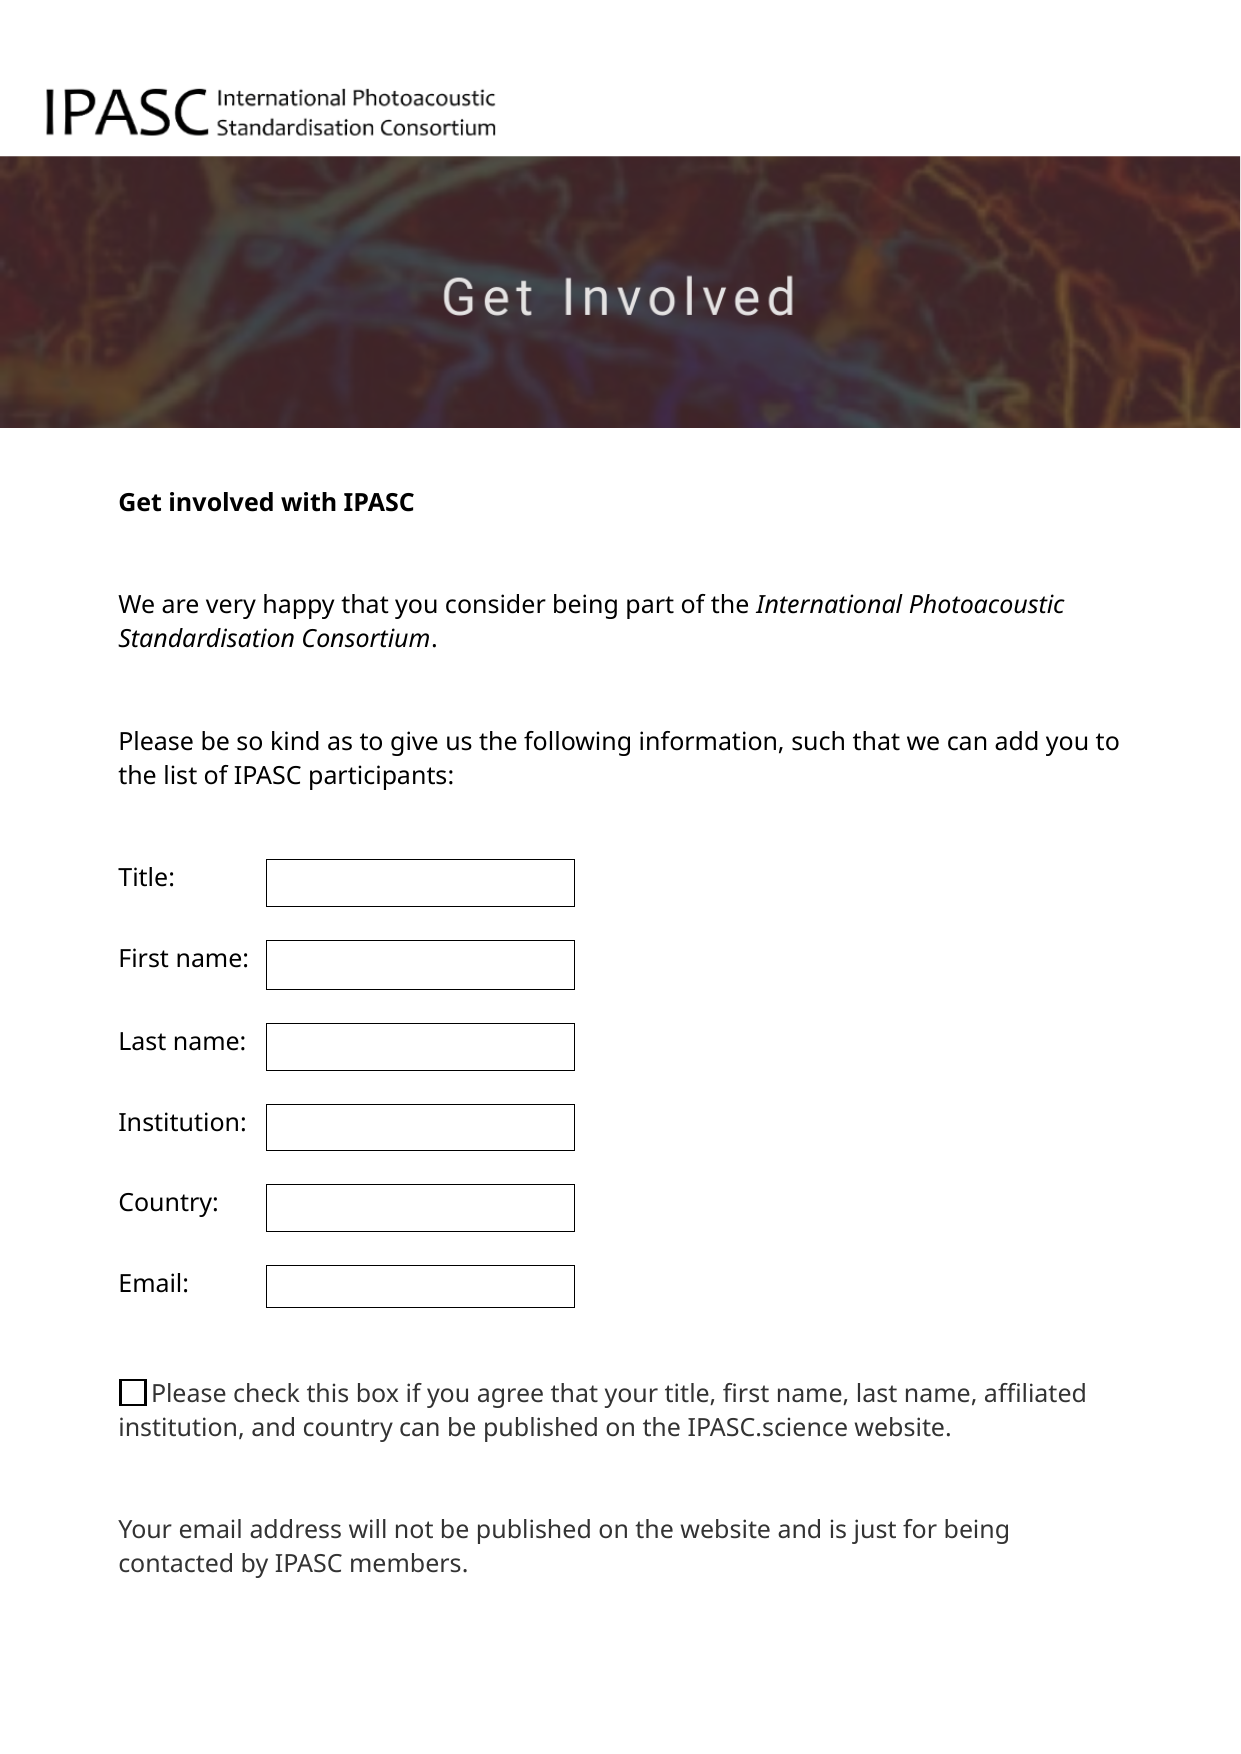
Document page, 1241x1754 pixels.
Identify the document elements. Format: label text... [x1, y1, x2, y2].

text Your email address will not be published on the website and is just for being contacted by IPASC members. [118, 1512, 1122, 1580]
text Please check this box if you agree that your title, first name, last name, affiliated institution, and country can be published on the IPASC.science website. [118, 1376, 1122, 1444]
text Please be so kind as to give us the following information, such that we can add you to the list of IPASC participants: [118, 723, 1122, 791]
text [575, 1184, 1122, 1231]
text Title: [118, 859, 266, 906]
text Country: [118, 1184, 266, 1231]
text Institution: [118, 1104, 266, 1150]
text [575, 1104, 1122, 1150]
picture [0, 65, 1241, 428]
text [575, 940, 1122, 989]
text [575, 1023, 1122, 1070]
text [575, 1265, 1122, 1307]
text [575, 859, 1122, 906]
text Last name: [118, 1023, 266, 1070]
text Email: [118, 1265, 266, 1307]
text First name: [118, 940, 266, 989]
text We are very happy that you consider being part of the International Photoacoustic Standardisation Consortium. [118, 587, 1122, 655]
text Get involved with IPASC [118, 485, 1122, 519]
